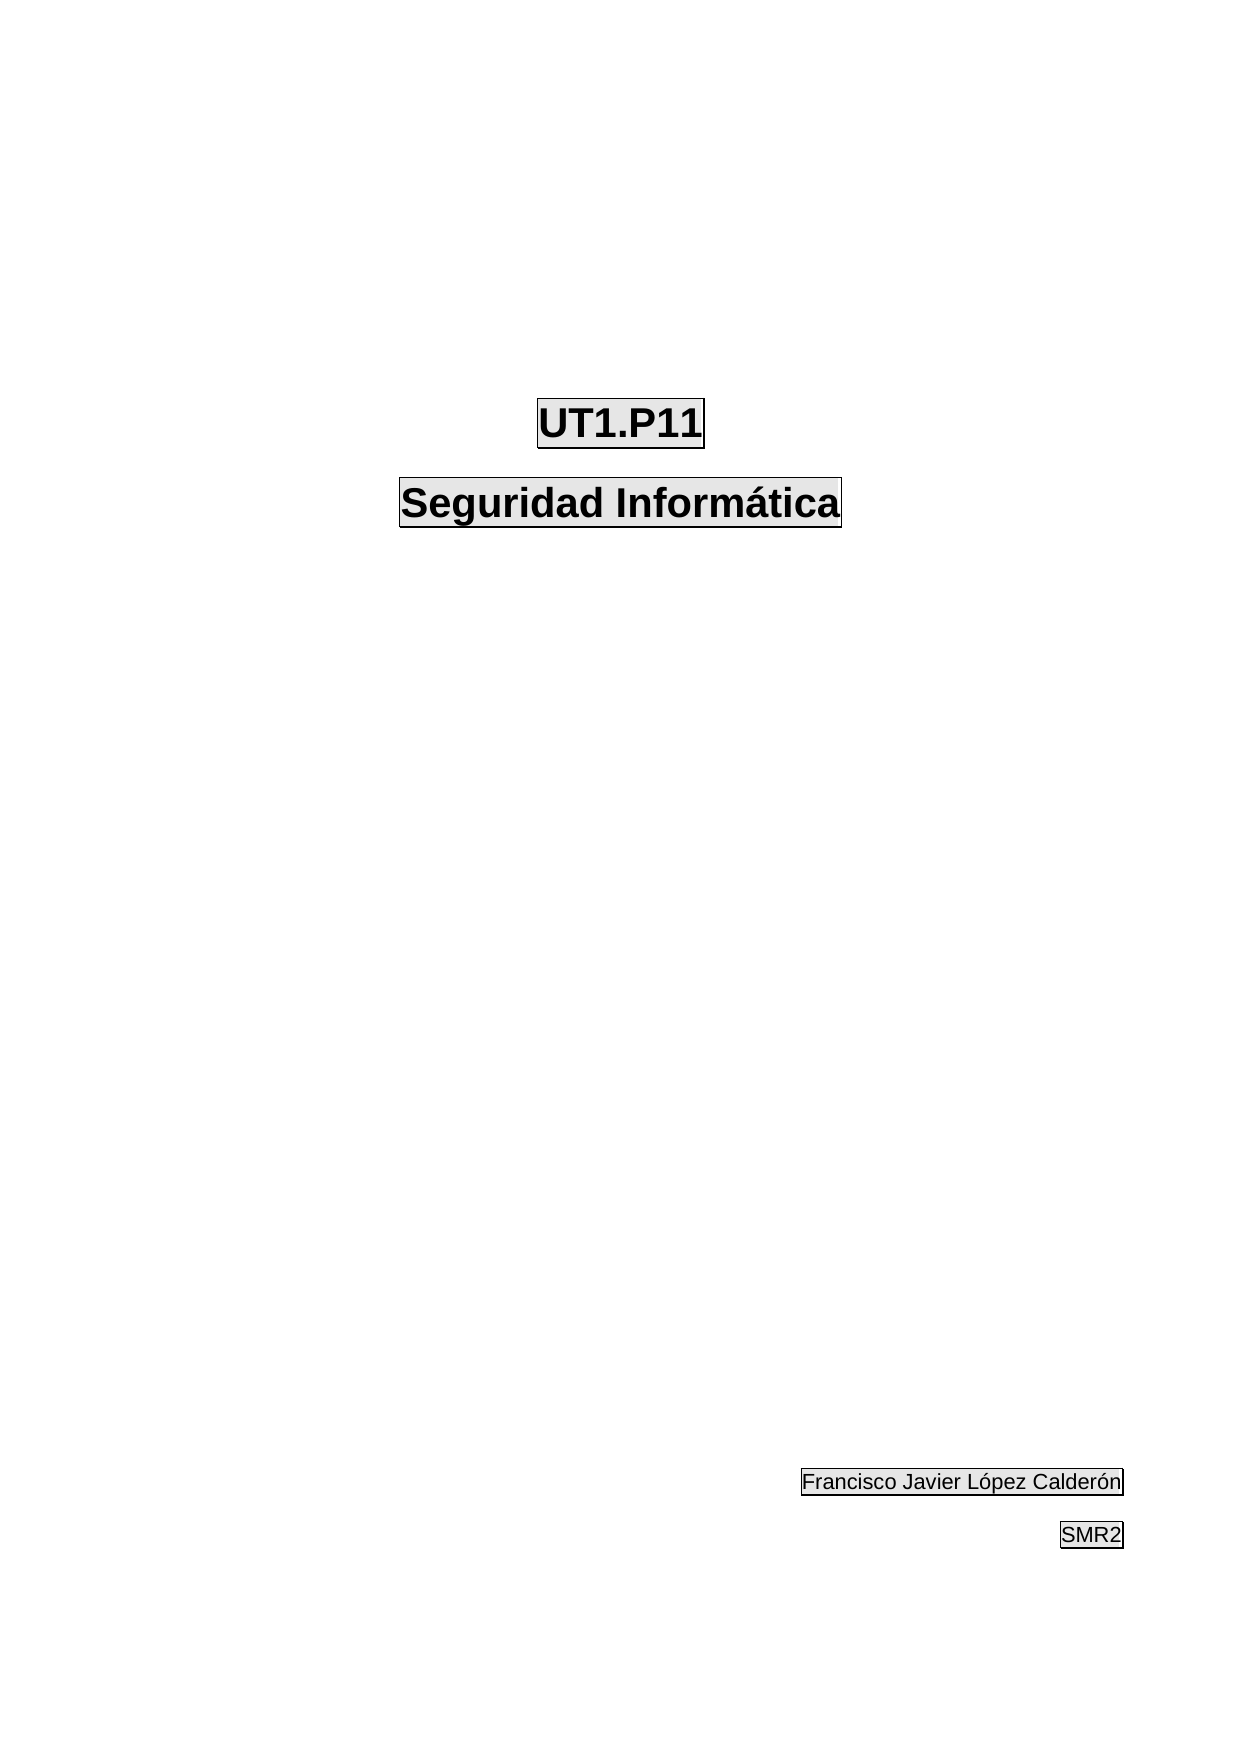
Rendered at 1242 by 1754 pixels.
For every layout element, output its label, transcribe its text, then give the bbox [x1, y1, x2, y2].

text [842, 477, 1123, 528]
text [118, 1468, 801, 1496]
text SMR2 [1061, 1522, 1122, 1547]
text Francisco Javier López Calderón [802, 1469, 1122, 1494]
text [118, 1521, 1060, 1549]
text [118, 477, 399, 528]
text Seguridad Informática [400, 478, 841, 526]
text UT1.P11 [118, 397, 703, 448]
text [704, 397, 1123, 448]
